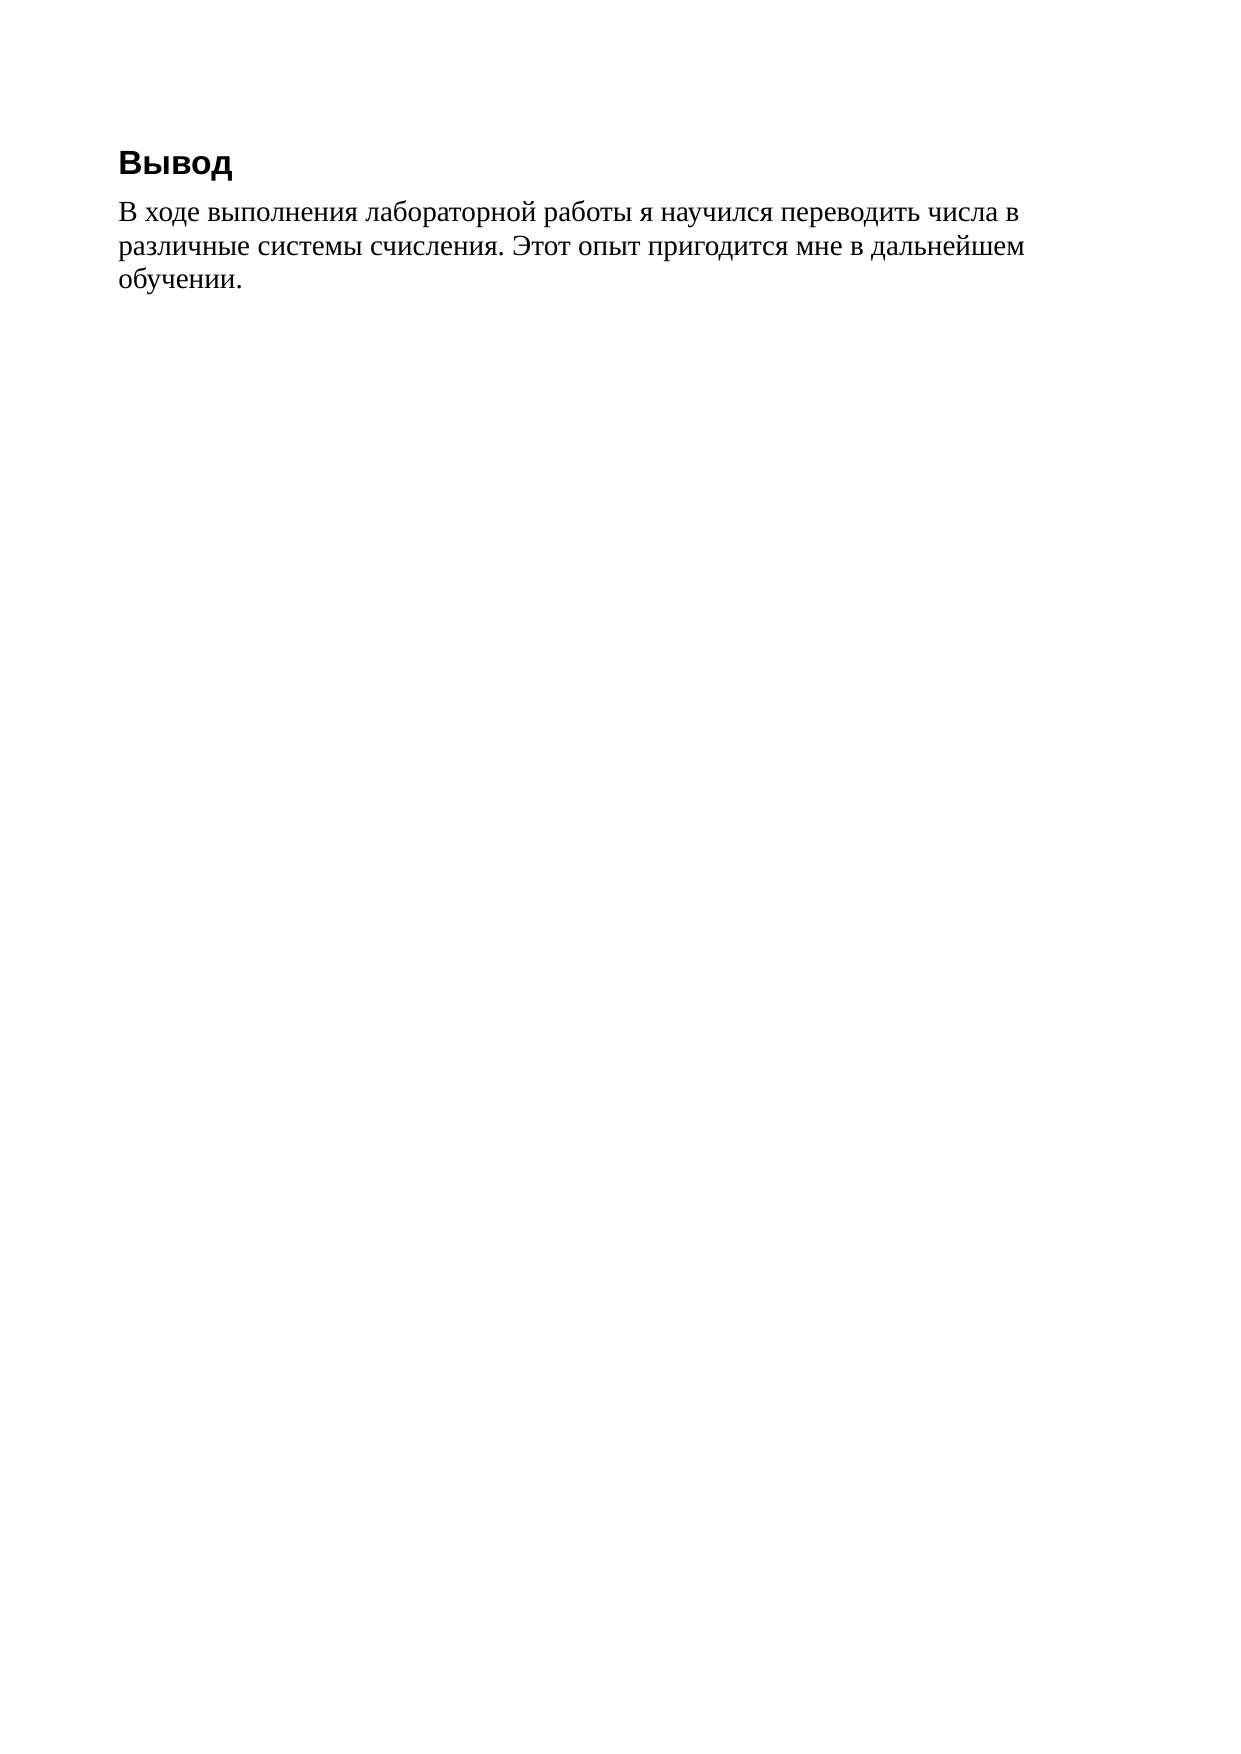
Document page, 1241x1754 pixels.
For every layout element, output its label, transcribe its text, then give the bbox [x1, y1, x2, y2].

text В ходе выполнения лабораторной работы я научился переводить числа в различные системы счисления. Этот опыт пригодится мне в дальнейшем обучении. [118, 194, 1122, 295]
subtitle Вывод [118, 143, 1122, 182]
